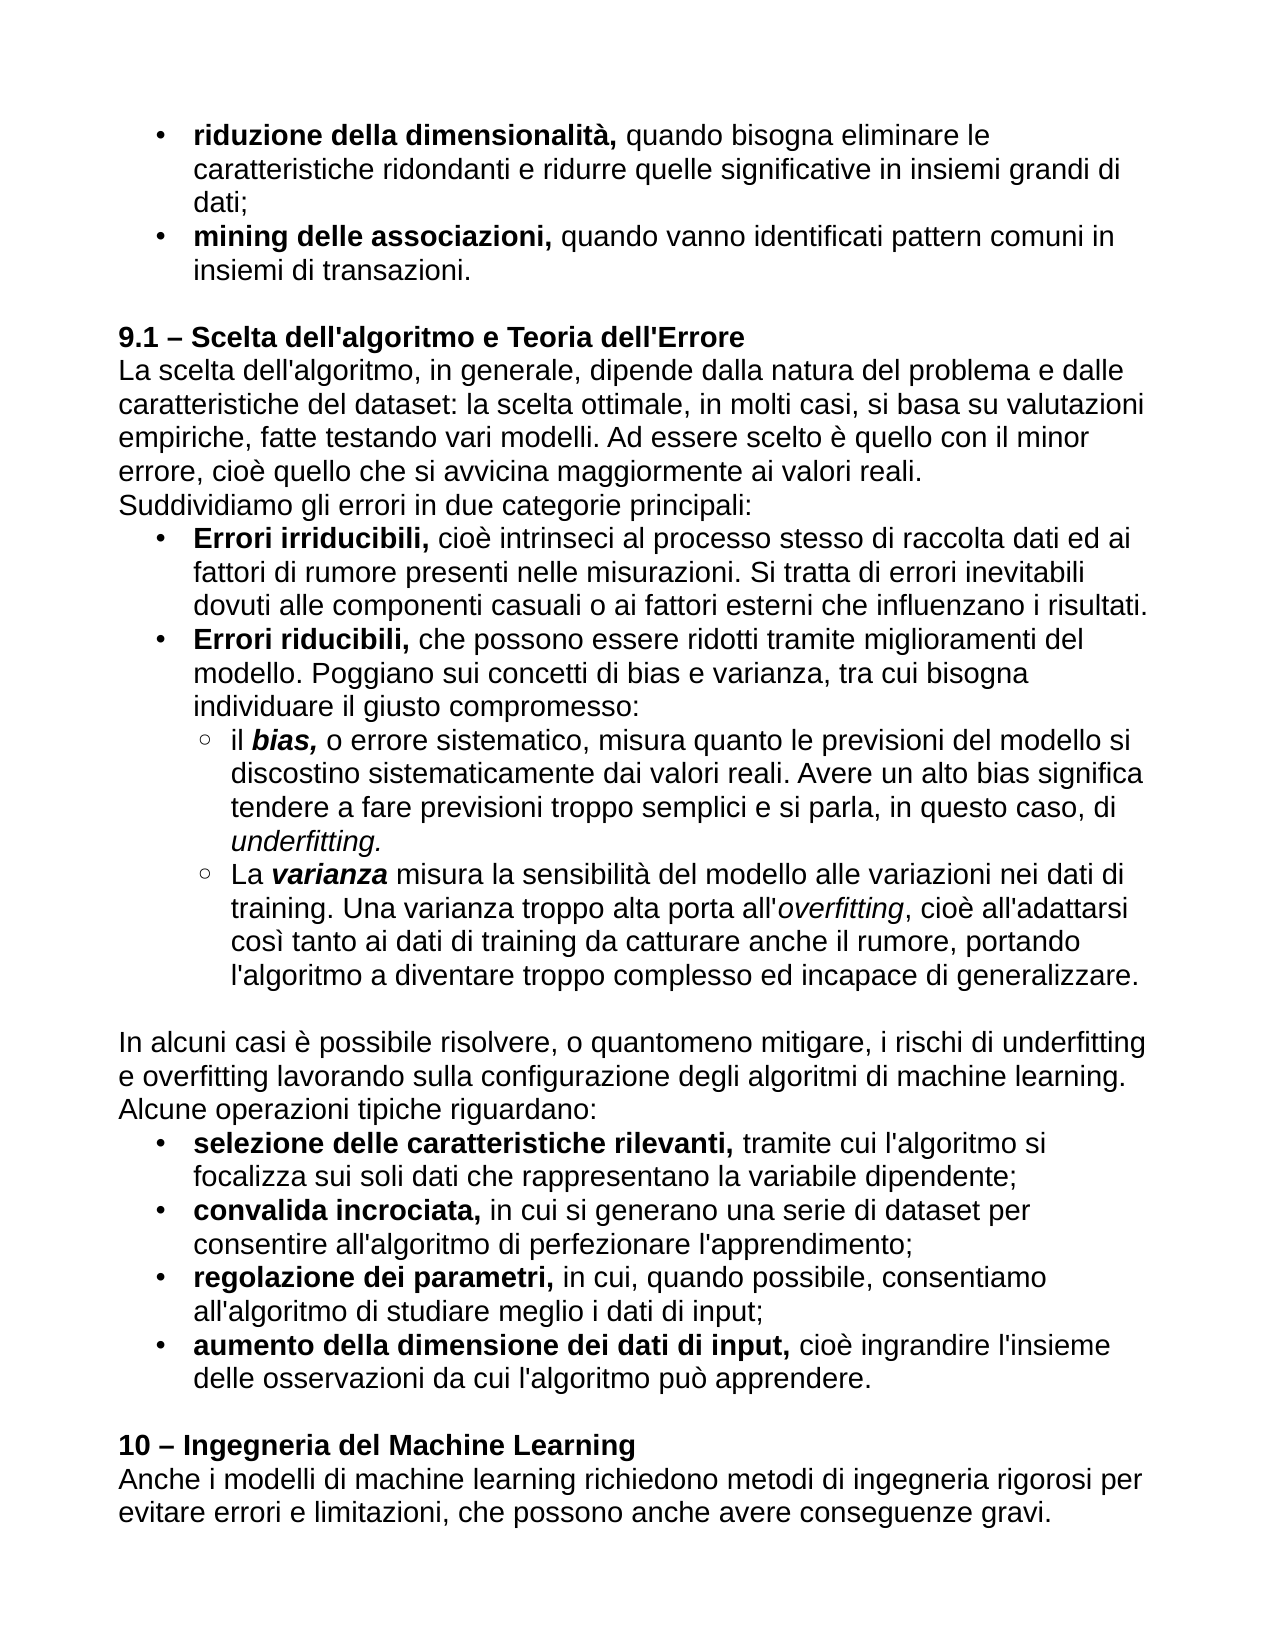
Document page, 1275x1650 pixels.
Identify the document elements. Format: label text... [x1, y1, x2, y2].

text Suddividiamo gli errori in due categorie principali: [118, 487, 1157, 521]
list La varianza misura la sensibilità del modello alle variazioni nei dati di training. Una varianza troppo alta porta all'overfitting, cioè all'adattarsi così tanto ai dati di training da catturare anche il rumore, portando l'algoritmo a diventare troppo complesso ed incapace di generalizzare. [193, 857, 1157, 991]
text Anche i modelli di machine learning richiedono metodi di ingegneria rigorosi per evitare errori e limitazioni, che possono anche avere conseguenze gravi. [118, 1462, 1157, 1529]
list il bias, o errore sistematico, misura quanto le previsioni del modello si discostino sistematicamente dai valori reali. Avere un alto bias significa tendere a fare previsioni troppo semplici e si parla, in questo caso, di underfitting. [193, 723, 1157, 857]
text 10 – Ingegneria del Machine Learning [118, 1428, 1157, 1462]
list riduzione della dimensionalità, quando bisogna eliminare le caratteristiche ridondanti e ridurre quelle significative in insiemi grandi di dati; [156, 118, 1157, 219]
list regolazione dei parametri, in cui, quando possibile, consentiamo all'algoritmo di studiare meglio i dati di input; [156, 1260, 1157, 1327]
list convalida incrociata, in cui si generano una serie di dataset per consentire all'algoritmo di perfezionare l'apprendimento; [156, 1193, 1157, 1260]
list Errori riducibili, che possono essere ridotti tramite miglioramenti del modello. Poggiano sui concetti di bias e varianza, tra cui bisogna individuare il giusto compromesso: [156, 622, 1157, 723]
text In alcuni casi è possibile risolvere, o quantomeno mitigare, i rischi di underfitting e overfitting lavorando sulla configurazione degli algoritmi di machine learning. Alcune operazioni tipiche riguardano: [118, 1025, 1157, 1126]
list Errori irriducibili, cioè intrinseci al processo stesso di raccolta dati ed ai fattori di rumore presenti nelle misurazioni. Si tratta di errori inevitabili dovuti alle componenti casuali o ai fattori esterni che influenzano i risultati. [156, 521, 1157, 622]
text 9.1 – Scelta dell'algoritmo e Teoria dell'Errore [118, 320, 1157, 353]
list mining delle associazioni, quando vanno identificati pattern comuni in insiemi di transazioni. [156, 219, 1157, 286]
list selezione delle caratteristiche rilevanti, tramite cui l'algoritmo si focalizza sui soli dati che rappresentano la variabile dipendente; [156, 1126, 1157, 1193]
text La scelta dell'algoritmo, in generale, dipende dalla natura del problema e dalle caratteristiche del dataset: la scelta ottimale, in molti casi, si basa su valutazioni empiriche, fatte testando vari modelli. Ad essere scelto è quello con il minor errore, cioè quello che si avvicina maggiormente ai valori reali. [118, 353, 1157, 487]
list aumento della dimensione dei dati di input, cioè ingrandire l'insieme delle osservazioni da cui l'algoritmo può apprendere. [156, 1327, 1157, 1395]
